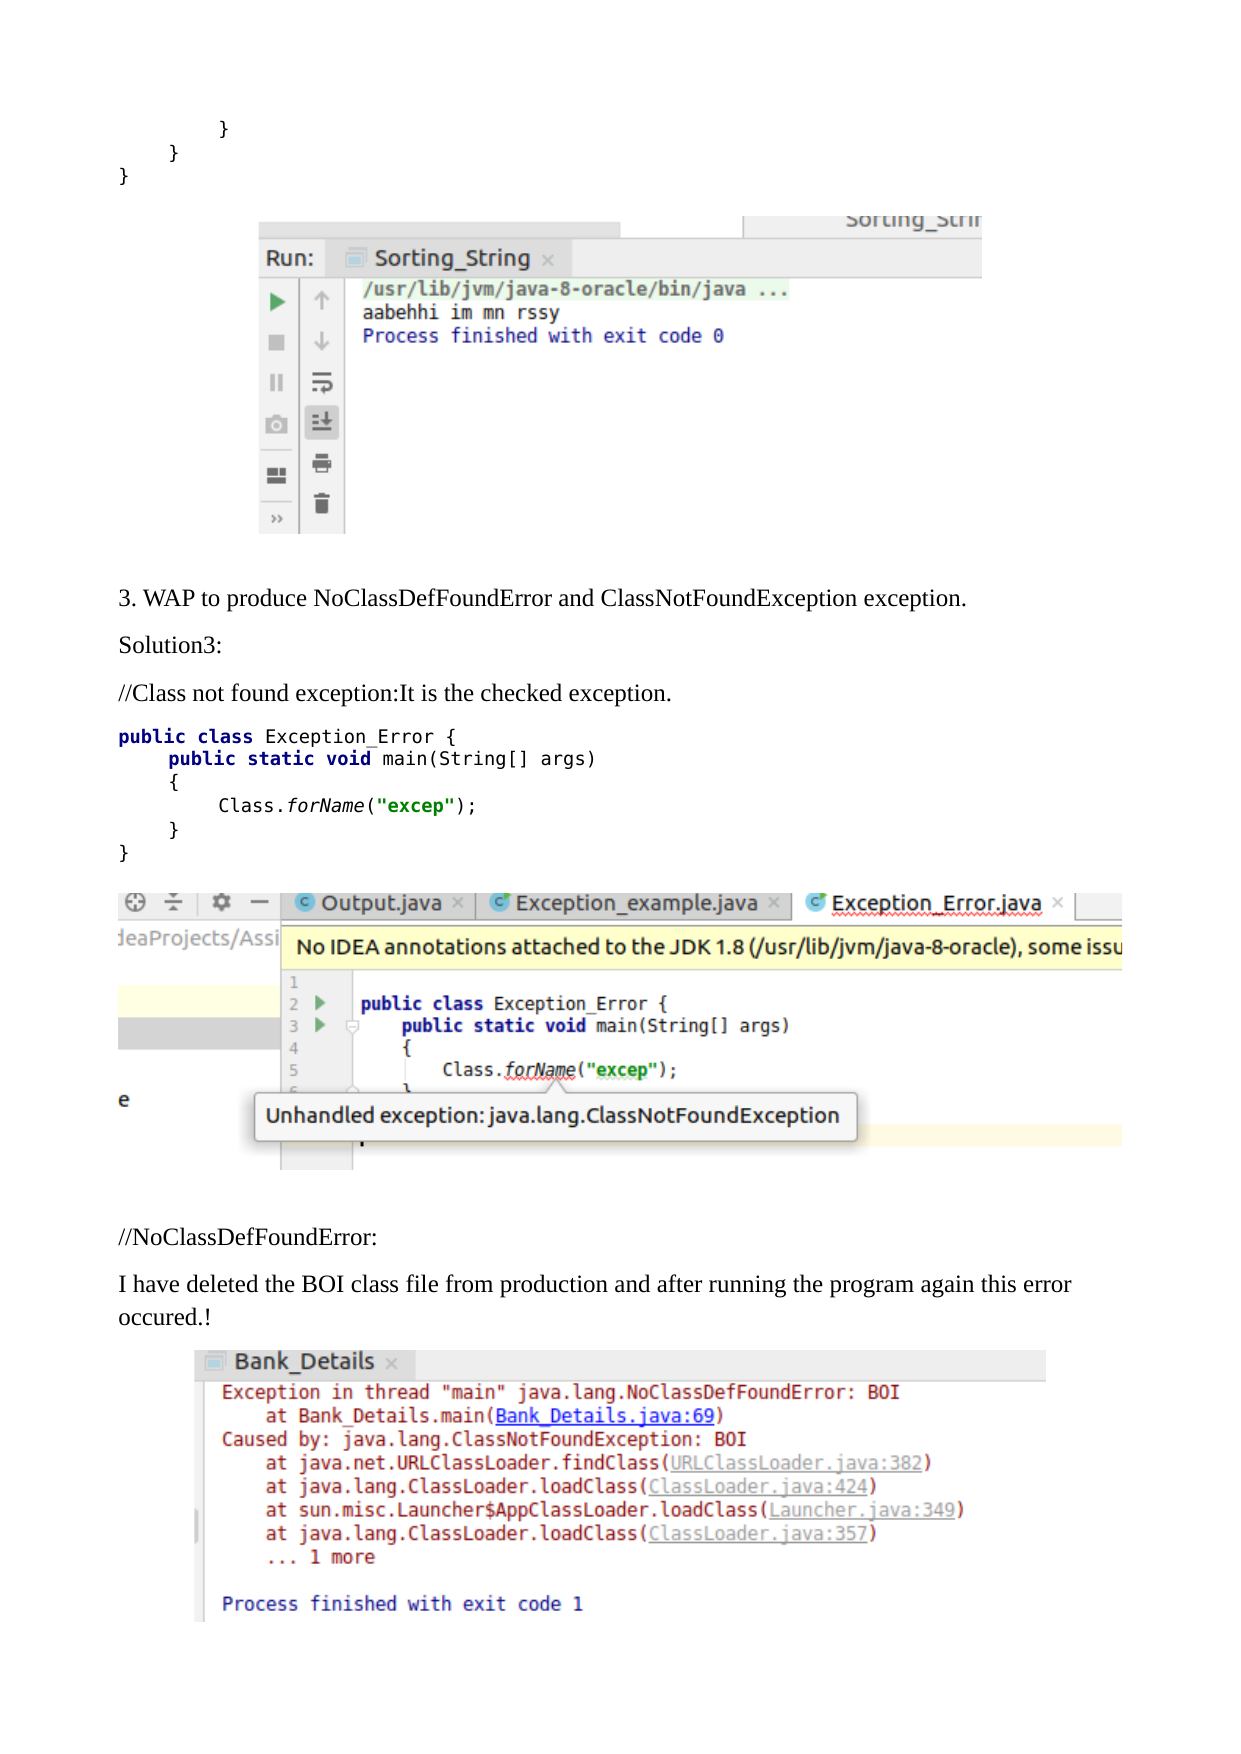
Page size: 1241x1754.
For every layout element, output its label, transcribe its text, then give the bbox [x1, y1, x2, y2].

picture [118, 893, 1123, 1170]
text Class.forName("excep"); [118, 795, 1122, 819]
text I have deleted the BOI class file from production and after running the program again this error occured.! [118, 1269, 1122, 1331]
picture [194, 1350, 1046, 1622]
text } [118, 819, 1122, 842]
text } [118, 165, 1122, 187]
picture [258, 216, 982, 534]
text } [118, 142, 1122, 165]
text //NoClassDefFoundError: [118, 1222, 1122, 1250]
text //Class not found exception:It is the checked exception. [118, 678, 1122, 707]
text } [118, 842, 1122, 864]
text 3. WAP to produce NoClassDefFoundError and ClassNotFoundException exception. [118, 583, 1122, 612]
text { [118, 771, 1122, 795]
text Solution3: [118, 631, 1122, 659]
text } [118, 118, 1122, 142]
text public static void main(String[] args) [118, 748, 1122, 771]
text public class Exception_Error { [118, 726, 1122, 748]
